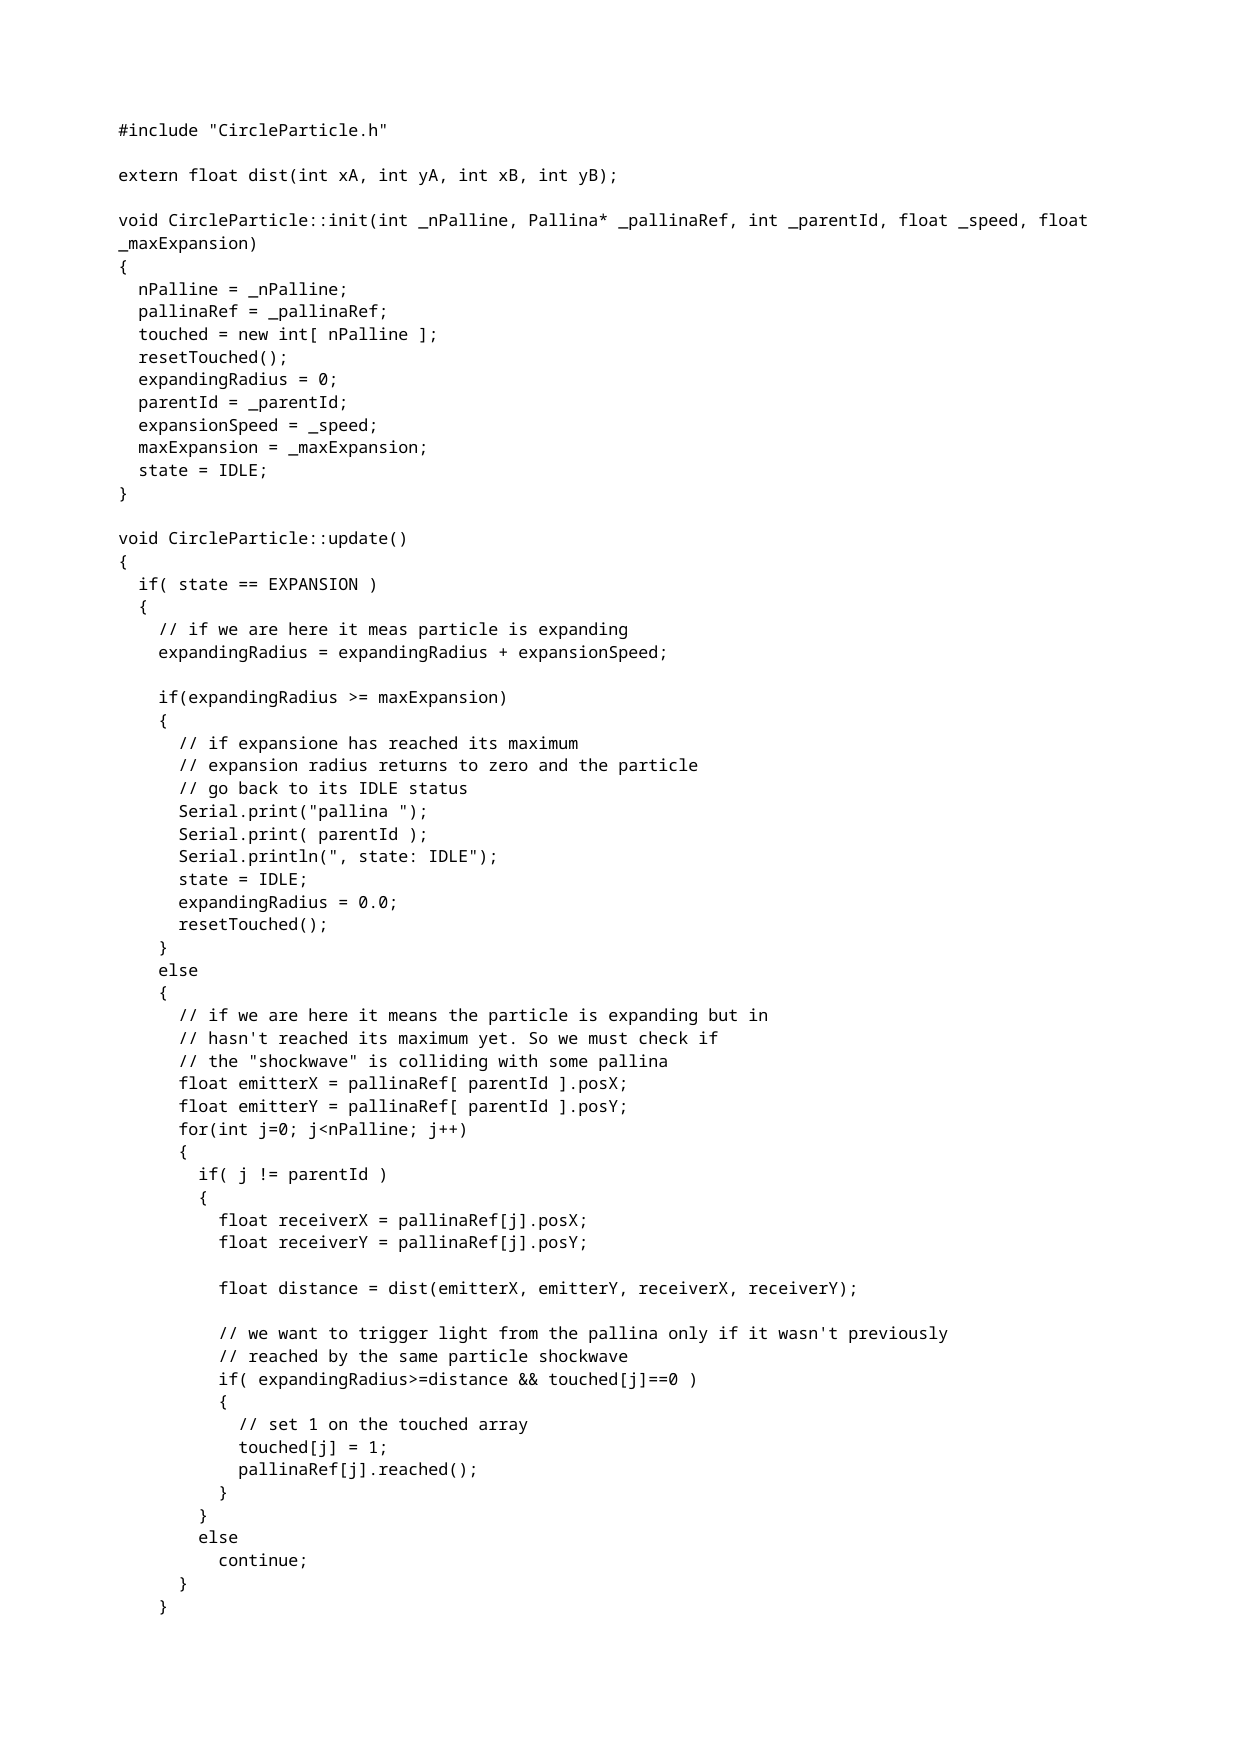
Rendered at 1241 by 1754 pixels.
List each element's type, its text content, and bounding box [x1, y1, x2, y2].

text expandingRadius = expandingRadius + expansionSpeed; [118, 640, 1122, 663]
text // expansion radius returns to zero and the particle [118, 754, 1122, 777]
text void CircleParticle::update() [118, 527, 1122, 549]
text if(expandingRadius >= maxExpansion) [118, 686, 1122, 708]
text // we want to trigger light from the pallina only if it wasn't previously [118, 1322, 1122, 1344]
text { [118, 254, 1122, 277]
text expandingRadius = 0; [118, 368, 1122, 391]
text void CircleParticle::init(int _nPalline, Pallina* _pallinaRef, int _parentId, float _speed, float _maxExpansion) [118, 209, 1122, 254]
text { [118, 1140, 1122, 1163]
text expandingRadius = 0.0; [118, 890, 1122, 913]
text float distance = dist(emitterX, emitterY, receiverX, receiverY); [118, 1276, 1122, 1299]
text maxExpansion = _maxExpansion; [118, 436, 1122, 459]
text float emitterX = pallinaRef[ parentId ].posX; [118, 1072, 1122, 1094]
text // if we are here it means the particle is expanding but in [118, 1004, 1122, 1026]
text for(int j=0; j<nPalline; j++) [118, 1117, 1122, 1140]
text Serial.println(", state: IDLE"); [118, 845, 1122, 867]
text pallinaRef = _pallinaRef; [118, 300, 1122, 322]
text // if we are here it meas particle is expanding [118, 618, 1122, 640]
text } [118, 1503, 1122, 1526]
text if( expandingRadius>=distance && touched[j]==0 ) [118, 1367, 1122, 1390]
text } [118, 1571, 1122, 1594]
text continue; [118, 1549, 1122, 1571]
text resetTouched(); [118, 345, 1122, 368]
text { [118, 981, 1122, 1004]
text if( state == EXPANSION ) [118, 572, 1122, 595]
text } [118, 936, 1122, 958]
text Serial.print("pallina "); [118, 799, 1122, 822]
text } [118, 1594, 1122, 1617]
text #include "CircleParticle.h" [118, 118, 1122, 141]
text Serial.print( parentId ); [118, 822, 1122, 845]
text state = IDLE; [118, 867, 1122, 890]
text touched = new int[ nPalline ]; [118, 322, 1122, 345]
text // reached by the same particle shockwave [118, 1344, 1122, 1367]
text { [118, 1390, 1122, 1412]
text { [118, 1185, 1122, 1208]
text else [118, 1526, 1122, 1549]
text // the "shockwave" is colliding with some pallina [118, 1049, 1122, 1072]
text else [118, 958, 1122, 981]
text if( j != parentId ) [118, 1163, 1122, 1185]
text // if expansione has reached its maximum [118, 731, 1122, 754]
text extern float dist(int xA, int yA, int xB, int yB); [118, 163, 1122, 186]
text pallinaRef[j].reached(); [118, 1458, 1122, 1481]
text // set 1 on the touched array [118, 1412, 1122, 1435]
text // go back to its IDLE status [118, 777, 1122, 799]
text expansionSpeed = _speed; [118, 413, 1122, 436]
text state = IDLE; [118, 459, 1122, 481]
text } [118, 481, 1122, 504]
text nPalline = _nPalline; [118, 277, 1122, 300]
text resetTouched(); [118, 913, 1122, 936]
text { [118, 549, 1122, 572]
text float emitterY = pallinaRef[ parentId ].posY; [118, 1094, 1122, 1117]
text // hasn't reached its maximum yet. So we must check if [118, 1026, 1122, 1049]
text } [118, 1481, 1122, 1503]
text { [118, 708, 1122, 731]
text touched[j] = 1; [118, 1435, 1122, 1458]
text float receiverX = pallinaRef[j].posX; [118, 1208, 1122, 1231]
text float receiverY = pallinaRef[j].posY; [118, 1231, 1122, 1253]
text { [118, 595, 1122, 618]
text parentId = _parentId; [118, 391, 1122, 413]
